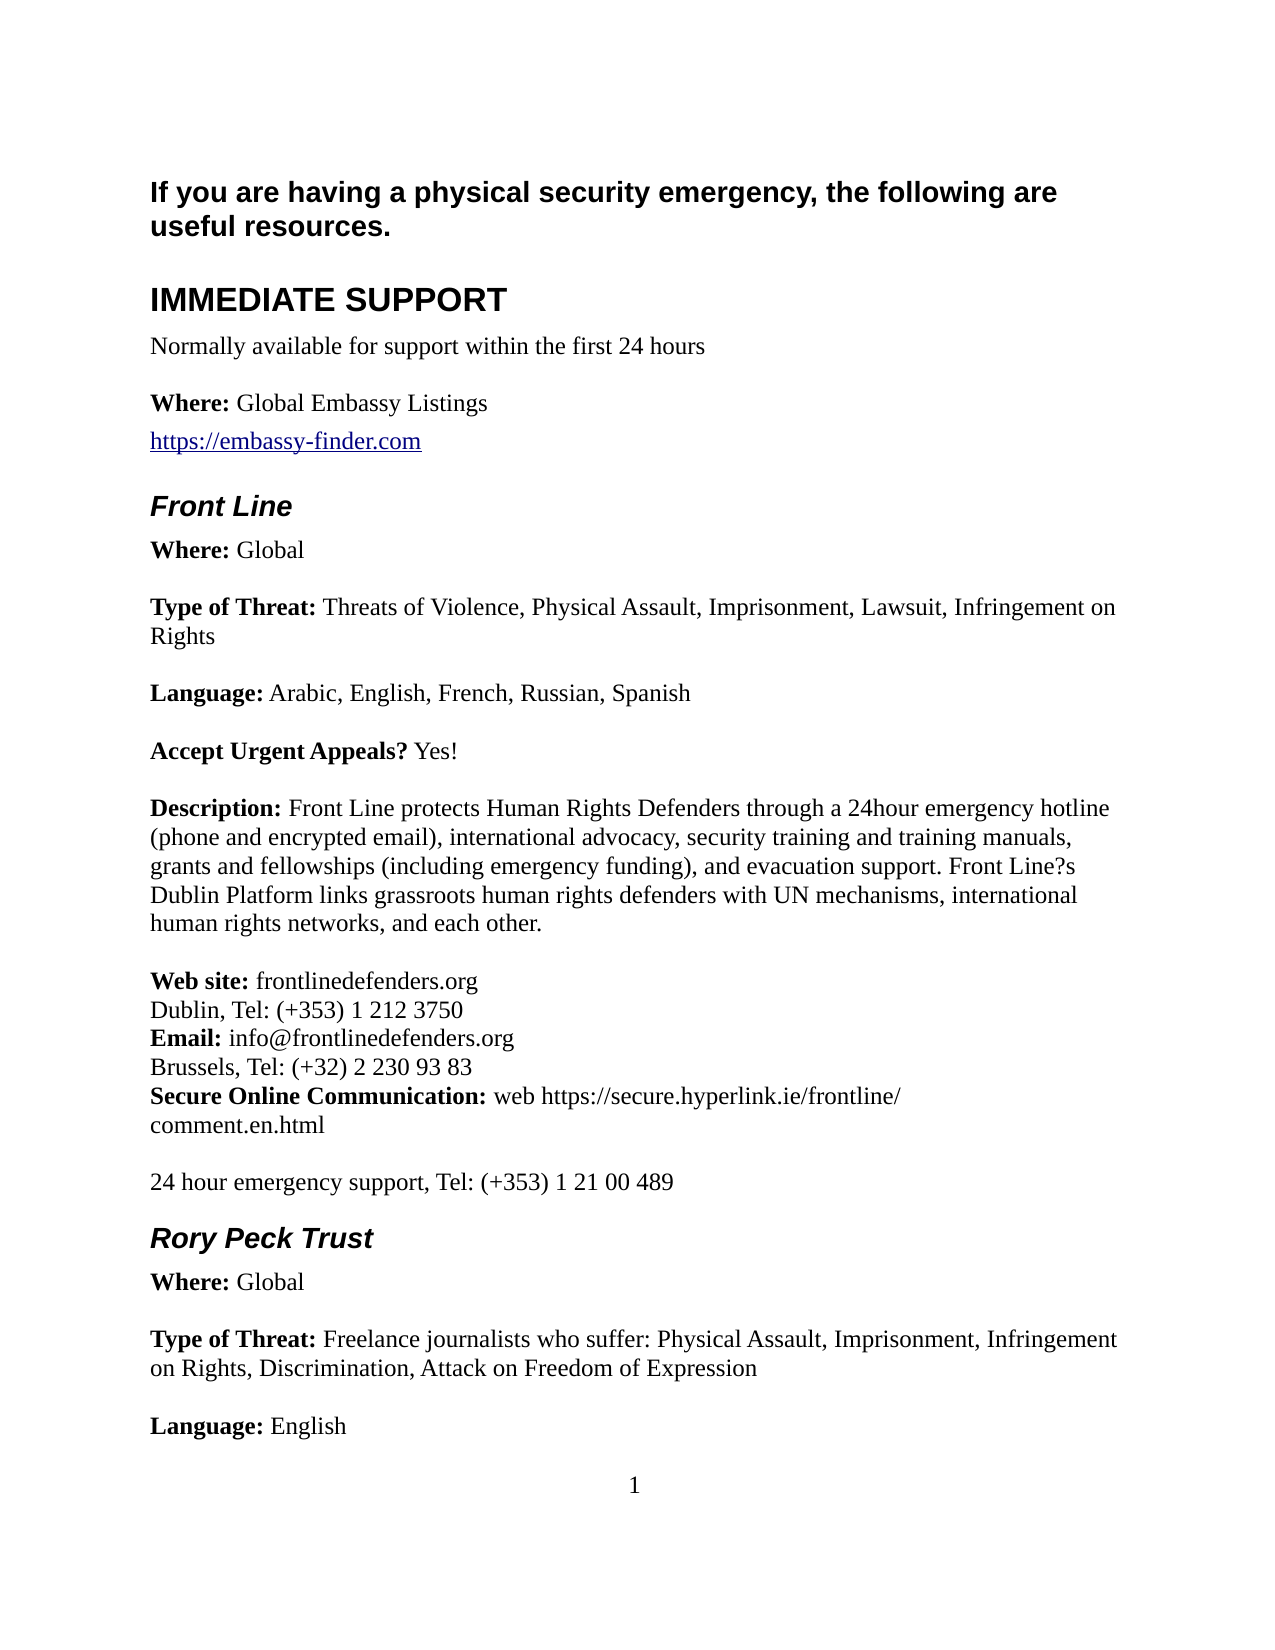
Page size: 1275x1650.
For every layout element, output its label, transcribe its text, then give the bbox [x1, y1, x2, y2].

text https://embassy-finder.com [150, 426, 1125, 455]
subtitle If you are having a physical security emergency, the following are useful resources. [150, 175, 1125, 242]
subtitle IMMEDIATE SUPPORT [150, 279, 1125, 318]
text Normally available for support within the first 24 hours Where: Global Embassy Listings [150, 331, 1125, 417]
subtitle Rory Peck Trust [150, 1221, 1125, 1254]
text Where: Global Type of Threat: Threats of Violence, Physical Assault, Imprisonment, Lawsuit, Infringement on Rights Language: Arabic, English, French, Russian, Spanish Accept Urgent Appeals? Yes! Description: Front Line protects Human Rights Defenders through a 24hour emergency hotline (phone and encrypted email), international advocacy, security training and training manuals, grants and fellowships (including emergency funding), and evacuation support. Front Line?s Dublin Platform links grassroots human rights defenders with UN mechanisms, international human rights networks, and each other. Web site: frontlinedefenders.org Dublin, Tel: (+353) 1 212 3750 Email: info@frontlinedefenders.org Brussels, Tel: (+32) 2 230 93 83 Secure Online Communication: web https://secure.hyperlink.ie/frontline/ comment.en.html 24 hour emergency support, Tel: (+353) 1 21 00 489 [150, 535, 1125, 1196]
text Where: Global Type of Threat: Freelance journalists who suffer: Physical Assault, Imprisonment, Infringement on Rights, Discrimination, Attack on Freedom of Expression Language: English [150, 1267, 1125, 1439]
subtitle Front Line [150, 489, 1125, 522]
